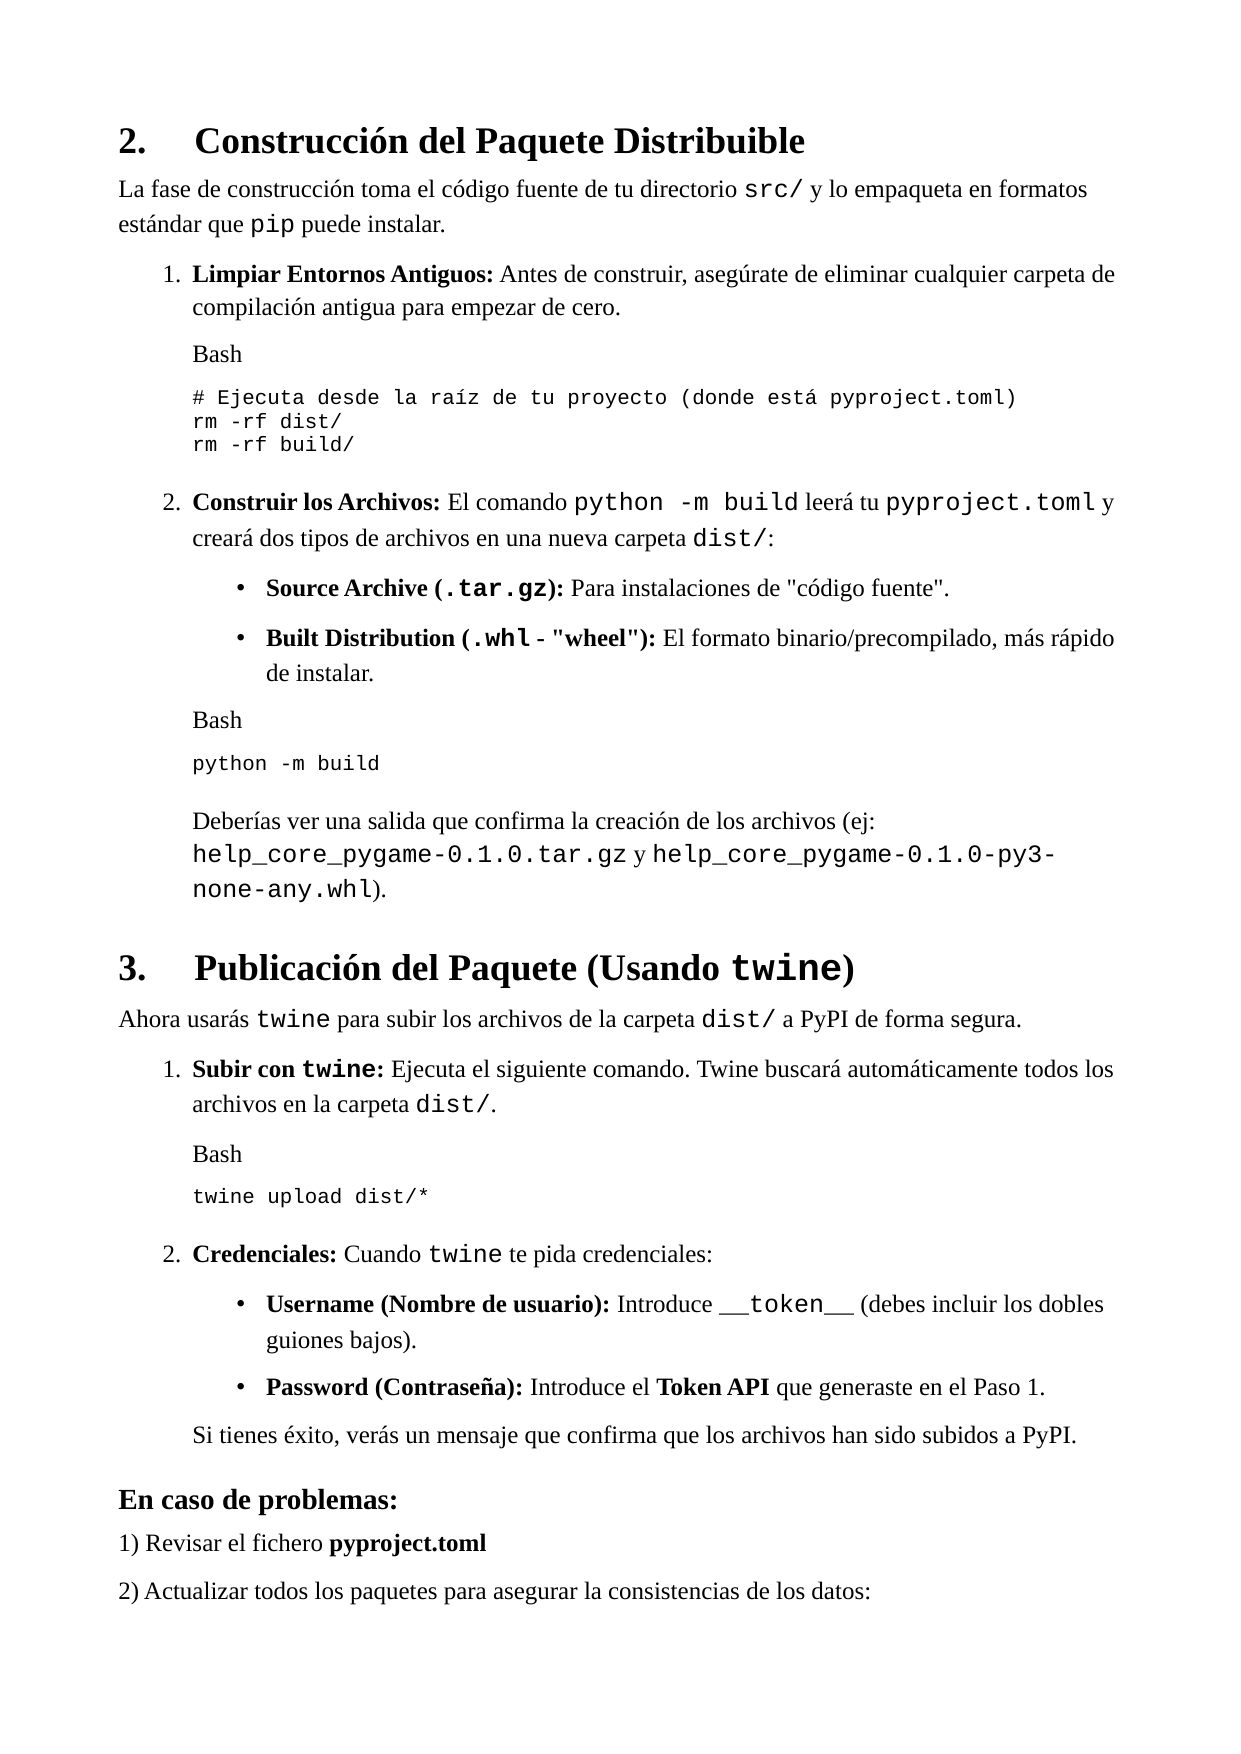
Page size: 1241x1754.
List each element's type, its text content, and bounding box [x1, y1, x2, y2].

list Bash [162, 1139, 1122, 1168]
subtitle 3. 🚀 Publicación del Paquete (Usando twine) [118, 945, 1122, 991]
list Si tienes éxito, verás un mensaje que confirma que los archivos han sido subidos a PyPI. [162, 1420, 1122, 1449]
list rm -rf dist/ [162, 411, 1122, 434]
list Password (Contraseña): Introduce el Token API que generaste en el Paso 1. [236, 1372, 1122, 1401]
list Limpiar Entornos Antiguos: Antes de construir, asegúrate de eliminar cualquier carpeta de compilación antigua para empezar de cero. [162, 259, 1122, 321]
list rm -rf build/ [162, 434, 1122, 458]
list twine upload dist/* [162, 1186, 1122, 1210]
list Bash [162, 705, 1122, 734]
list Bash [162, 339, 1122, 368]
text Ahora usarás twine para subir los archivos de la carpeta dist/ a PyPI de forma segura. [118, 1004, 1122, 1034]
text La fase de construcción toma el código fuente de tu directorio src/ y lo empaqueta en formatos estándar que pip puede instalar. [118, 174, 1122, 240]
list # Ejecuta desde la raíz de tu proyecto (donde está pyproject.toml) [162, 387, 1122, 411]
list Construir los Archivos: El comando python -m build leerá tu pyproject.toml y creará dos tipos de archivos en una nueva carpeta dist/: [162, 487, 1122, 553]
list Subir con twine: Ejecuta el siguiente comando. Twine buscará automáticamente todos los archivos en la carpeta dist/. [162, 1054, 1122, 1120]
text 1) Revisar el fichero pyproject.toml [118, 1528, 1122, 1557]
list Built Distribution (.whl - "wheel"): El formato binario/precompilado, más rápido de instalar. [236, 623, 1122, 686]
list Username (Nombre de usuario): Introduce __token__ (debes incluir los dobles guiones bajos). [236, 1289, 1122, 1353]
list Credenciales: Cuando twine te pida credenciales: [162, 1239, 1122, 1270]
subtitle 2. 🔨 Construcción del Paquete Distribuible [118, 118, 1122, 161]
text 2) Actualizar todos los paquetes para asegurar la consistencias de los datos: [118, 1576, 1122, 1604]
list Deberías ver una salida que confirma la creación de los archivos (ej: help_core_pygame-0.1.0.tar.gz y help_core_pygame-0.1.0-py3-none-any.whl). [162, 806, 1122, 905]
list python -m build [162, 753, 1122, 777]
subtitle En caso de problemas: [118, 1482, 1122, 1516]
list Source Archive (.tar.gz): Para instalaciones de "código fuente". [236, 573, 1122, 603]
